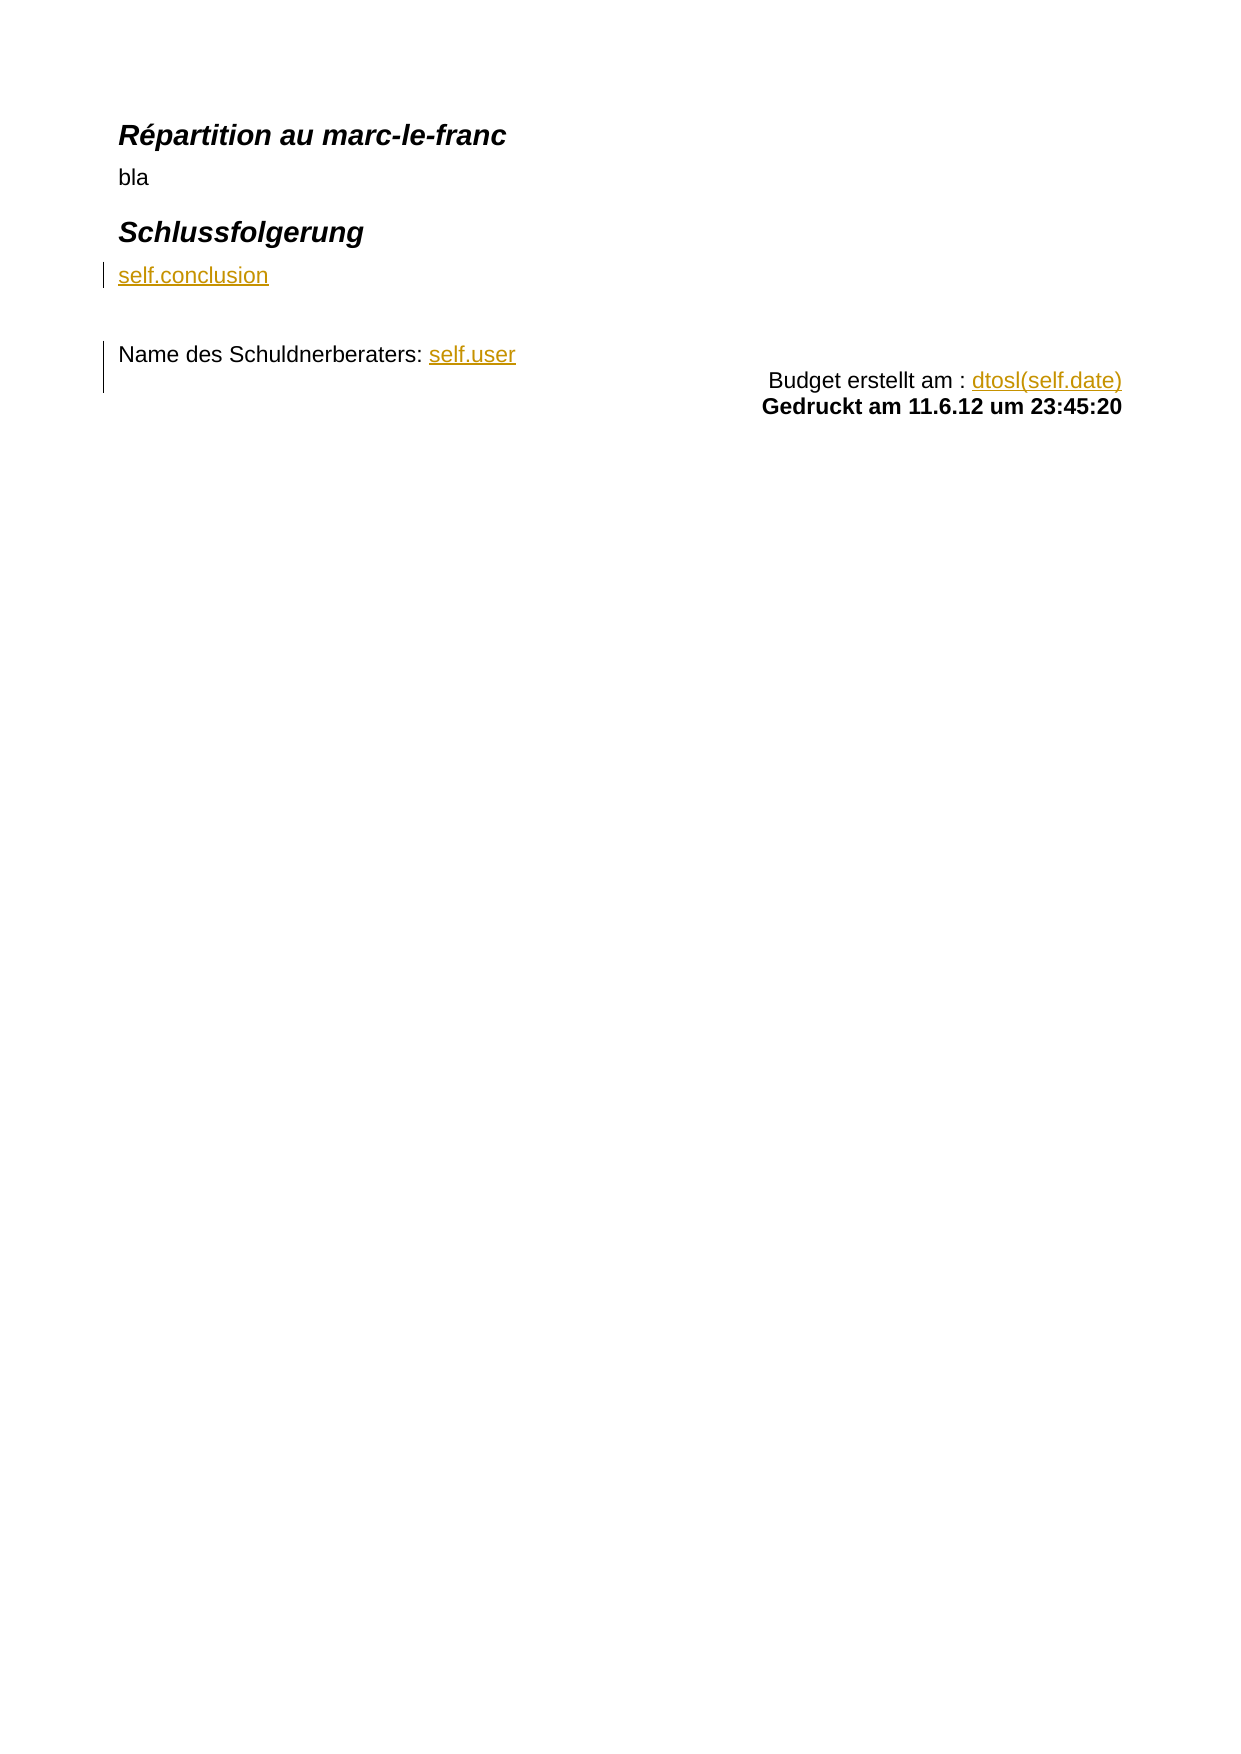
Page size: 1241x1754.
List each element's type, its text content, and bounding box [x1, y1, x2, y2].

text Gedruckt am 11.06.12 um 23:44:23 [118, 393, 1122, 420]
text Name des Schuldnerberaters: self.user [118, 341, 1122, 367]
text self.conclusion [118, 262, 1122, 288]
subtitle Schlussfolgerung [118, 216, 1122, 249]
text Budget erstellt am : dtosl(self.date) [118, 367, 1122, 393]
text bla [118, 164, 1122, 191]
subtitle Répartition au marc-le-franc [118, 118, 1122, 152]
